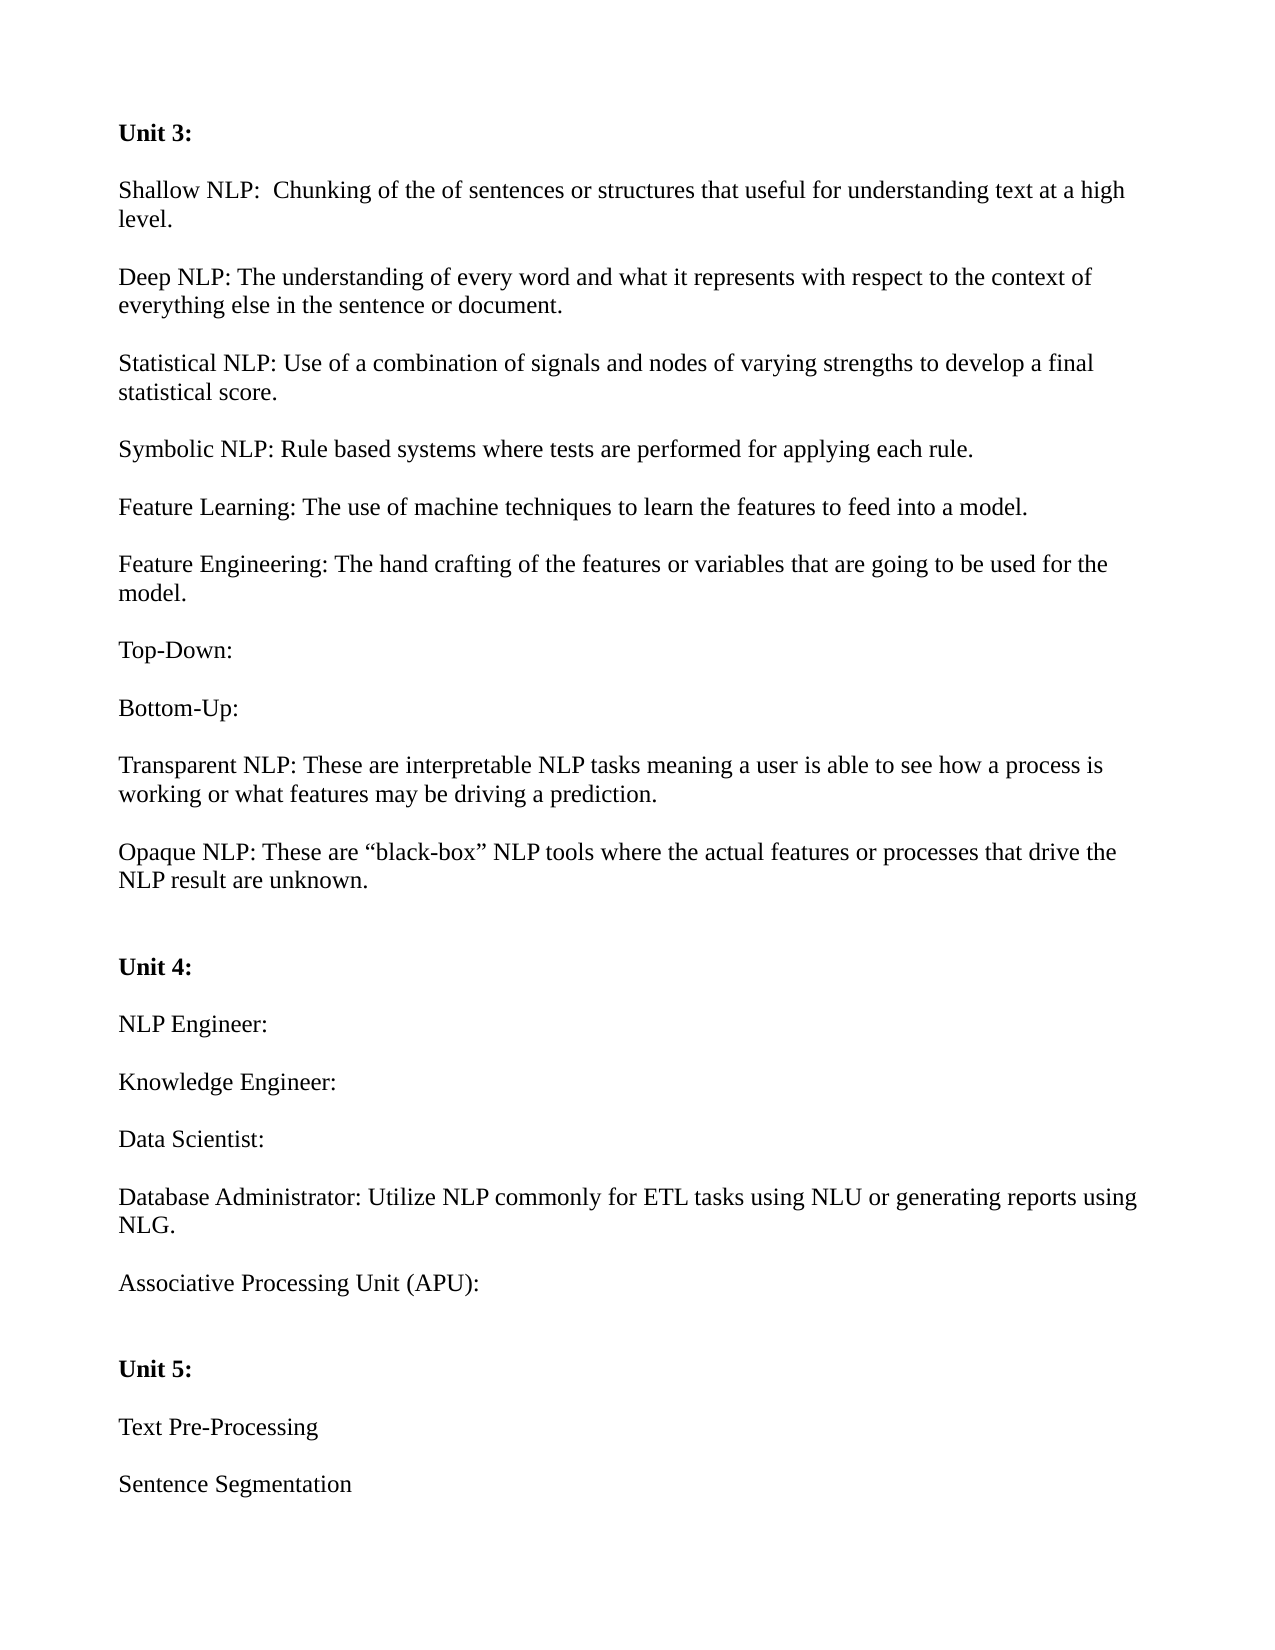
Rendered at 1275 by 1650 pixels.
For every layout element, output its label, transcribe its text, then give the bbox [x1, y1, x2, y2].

text Database Administrator: Utilize NLP commonly for ETL tasks using NLU or generating reports using NLG. [118, 1182, 1157, 1239]
text Statistical NLP: Use of a combination of signals and nodes of varying strengths to develop a final statistical score. [118, 348, 1157, 434]
text Data Scientist: [118, 1124, 1157, 1153]
text Deep NLP: The understanding of every word and what it represents with respect to the context of everything else in the sentence or document. [118, 262, 1157, 319]
text Feature Engineering: The hand crafting of the features or variables that are going to be used for the model. [118, 549, 1157, 607]
text Associative Processing Unit (APU): [118, 1268, 1157, 1297]
text Transparent NLP: These are interpretable NLP tasks meaning a user is able to see how a process is working or what features may be driving a prediction. [118, 751, 1157, 808]
text Unit 3: [118, 118, 1157, 147]
text NLP Engineer: [118, 1009, 1157, 1038]
text Bottom-Up: [118, 693, 1157, 722]
text Unit 5: [118, 1354, 1157, 1383]
text Knowledge Engineer: [118, 1067, 1157, 1096]
text Shallow NLP: Chunking of the of sentences or structures that useful for understanding text at a high level. [118, 176, 1157, 233]
text Opaque NLP: These are “black-box” NLP tools where the actual features or processes that drive the NLP result are unknown. [118, 837, 1157, 894]
text Text Pre-Processing [118, 1412, 1157, 1441]
text Unit 4: [118, 952, 1157, 981]
text Sentence Segmentation [118, 1469, 1157, 1498]
text Feature Learning: The use of machine techniques to learn the features to feed into a model. [118, 492, 1157, 521]
text Top-Down: [118, 636, 1157, 664]
text Symbolic NLP: Rule based systems where tests are performed for applying each rule. [118, 434, 1157, 463]
